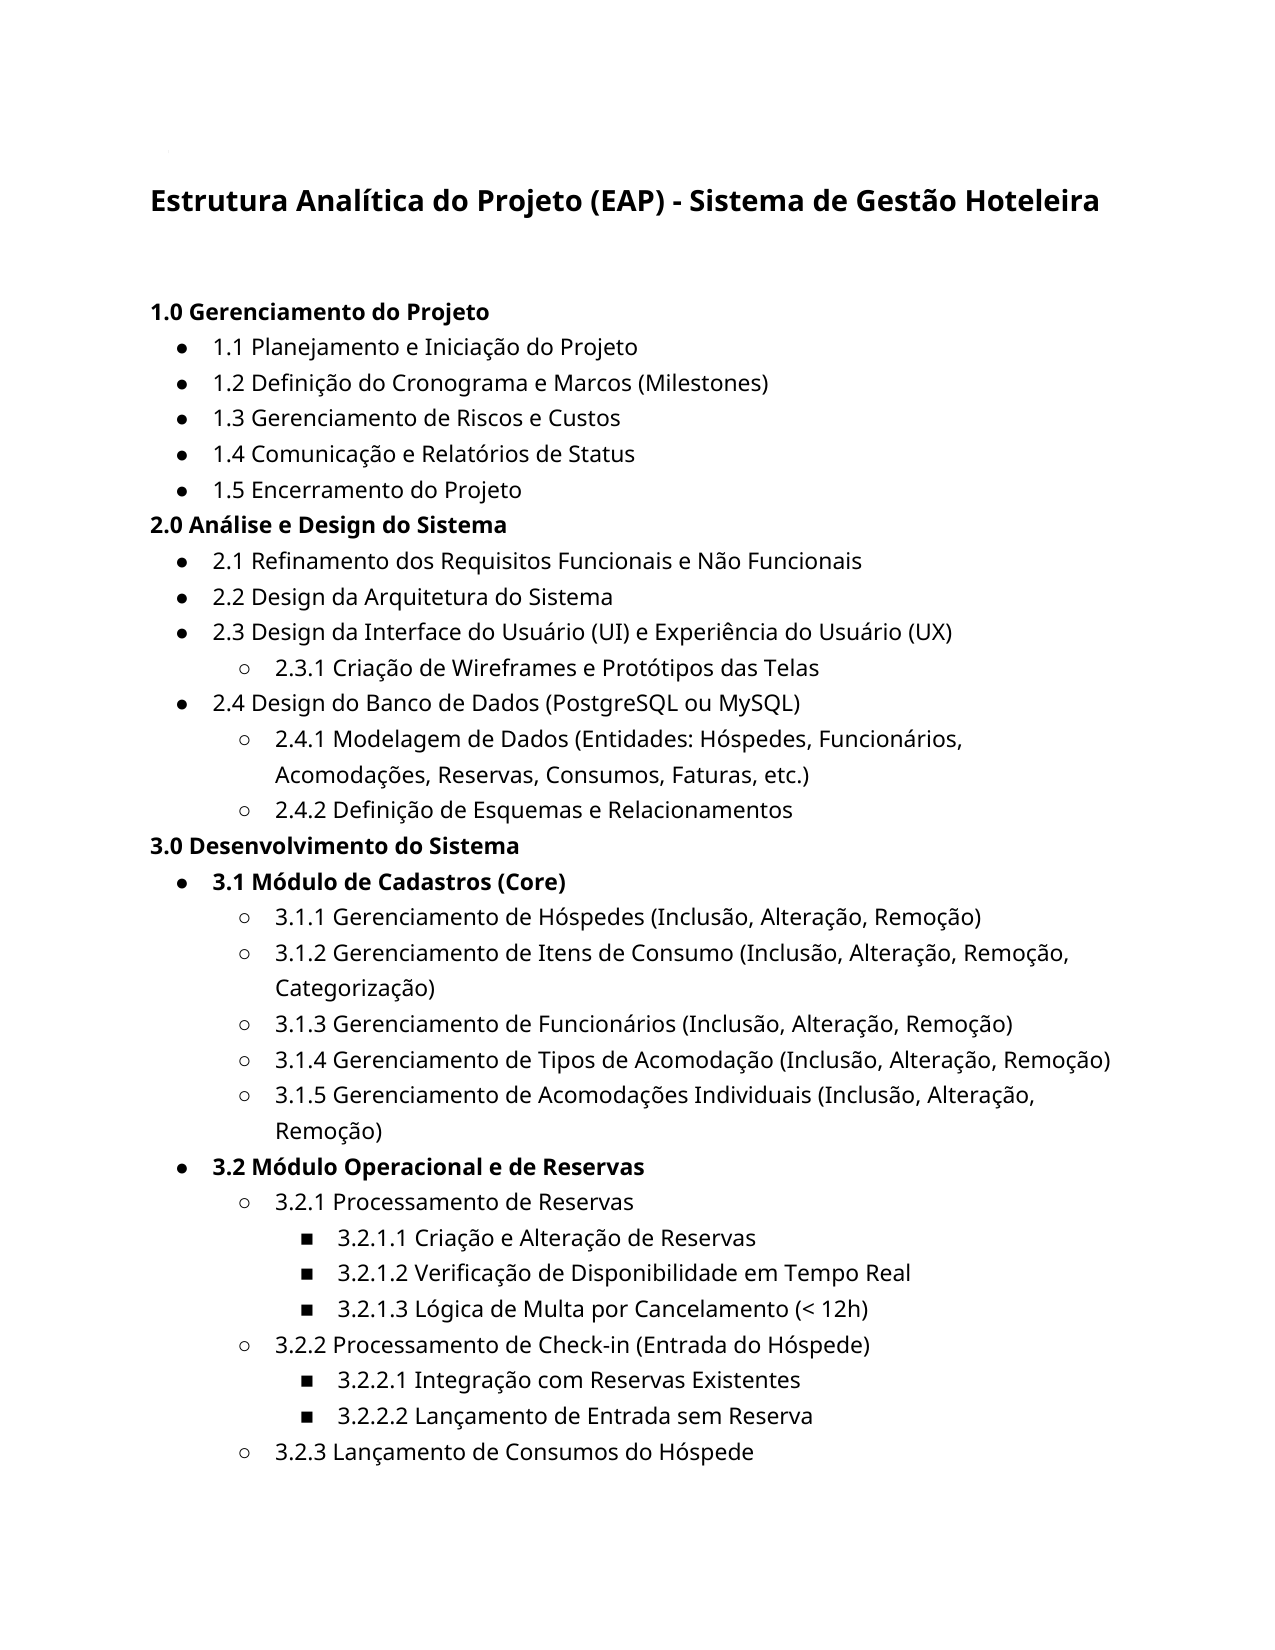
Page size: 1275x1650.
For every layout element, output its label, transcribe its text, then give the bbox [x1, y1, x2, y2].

list 2.3.1 Criação de Wireframes e Protótipos das Telas [237, 652, 1125, 683]
list 3.2.1.3 Lógica de Multa por Cancelamento (< 12h) [300, 1293, 1125, 1324]
list 2.4.2 Definição de Esquemas e Relacionamentos [237, 794, 1125, 825]
list 3.2.2 Processamento de Check-in (Entrada do Hóspede) [237, 1328, 1125, 1360]
list 2.3 Design da Interface do Usuário (UI) e Experiência do Usuário (UX) [175, 616, 1125, 647]
list 3.2.1 Processamento de Reservas [237, 1186, 1125, 1217]
list 2.4.1 Modelagem de Dados (Entidades: Hóspedes, Funcionários, Acomodações, Reservas, Consumos, Faturas, etc.) [237, 723, 1125, 790]
list 3.2.2.2 Lançamento de Entrada sem Reserva [300, 1400, 1125, 1431]
list 2.2 Design da Arquitetura do Sistema [175, 580, 1125, 612]
list 1.4 Comunicação e Relatórios de Status [175, 438, 1125, 469]
list 3.1.4 Gerenciamento de Tipos de Acomodação (Inclusão, Alteração, Remoção) [237, 1043, 1125, 1075]
list 2.4 Design do Banco de Dados (PostgreSQL ou MySQL) [175, 687, 1125, 718]
text 3.0 Desenvolvimento do Sistema [150, 830, 1125, 861]
list 3.1.1 Gerenciamento de Hóspedes (Inclusão, Alteração, Remoção) [237, 901, 1125, 932]
list 1.5 Encerramento do Projeto [175, 473, 1125, 505]
list 3.1 Módulo de Cadastros (Core) [175, 865, 1125, 897]
list 3.1.5 Gerenciamento de Acomodações Individuais (Inclusão, Alteração, Remoção) [237, 1079, 1125, 1146]
list 3.2.3 Lançamento de Consumos do Hóspede [237, 1435, 1125, 1467]
list 3.2.1.2 Verificação de Disponibilidade em Tempo Real [300, 1257, 1125, 1288]
list 2.1 Refinamento dos Requisitos Funcionais e Não Funcionais [175, 545, 1125, 576]
list 3.2.2.1 Integração com Reservas Existentes [300, 1364, 1125, 1395]
list 3.1.2 Gerenciamento de Itens de Consumo (Inclusão, Alteração, Remoção, Categorização) [237, 937, 1125, 1003]
list 1.3 Gerenciamento de Riscos e Custos [175, 402, 1125, 433]
list 1.2 Definição do Cronograma e Marcos (Milestones) [175, 367, 1125, 398]
text 2.0 Análise e Design do Sistema [150, 509, 1125, 540]
list 1.1 Planejamento e Iniciação do Projeto [175, 331, 1125, 362]
list 3.2.1.1 Criação e Alteração de Reservas [300, 1222, 1125, 1253]
list 3.2 Módulo Operacional e de Reservas [175, 1150, 1125, 1182]
subtitle Estrutura Analítica do Projeto (EAP) - Sistema de Gestão Hoteleira [150, 180, 1125, 220]
list 3.1.3 Gerenciamento de Funcionários (Inclusão, Alteração, Remoção) [237, 1008, 1125, 1039]
text 1.0 Gerenciamento do Projeto [150, 295, 1125, 327]
